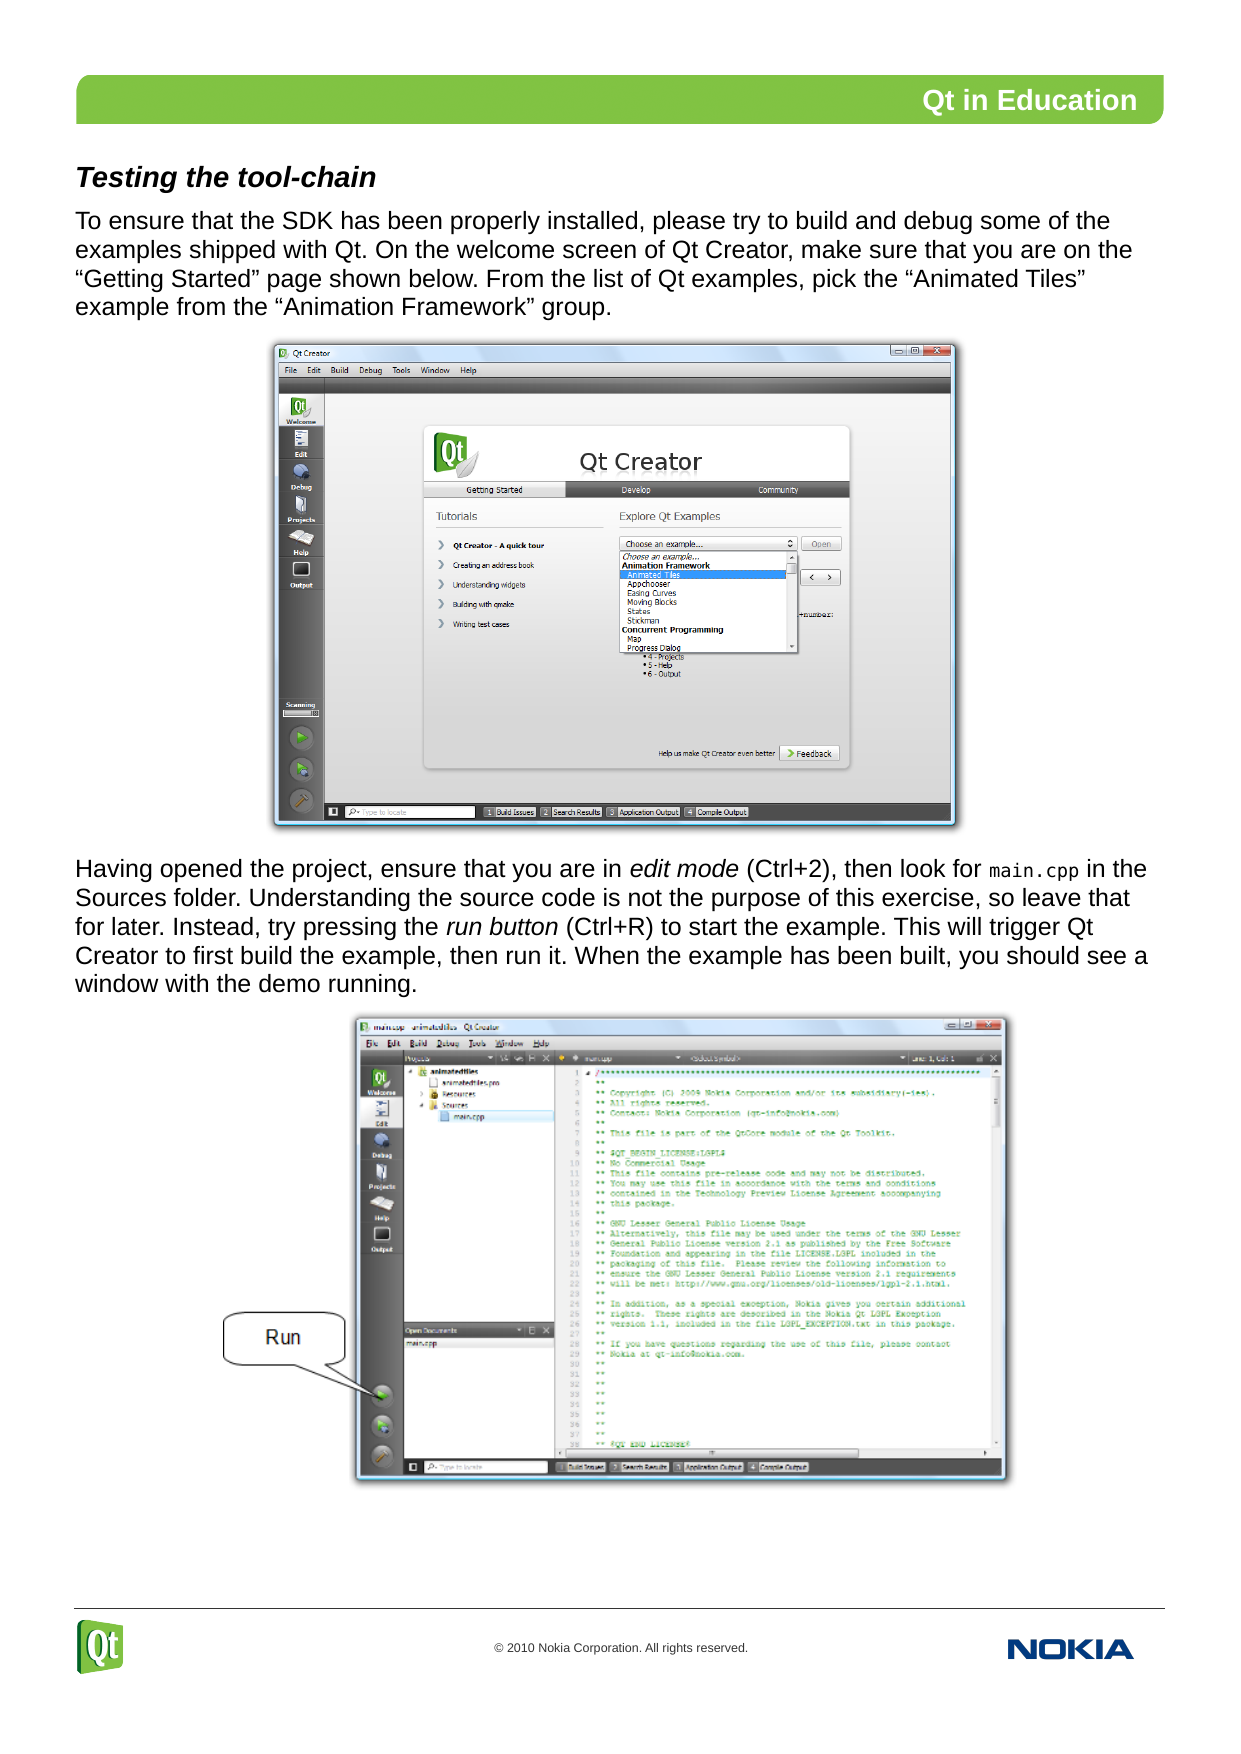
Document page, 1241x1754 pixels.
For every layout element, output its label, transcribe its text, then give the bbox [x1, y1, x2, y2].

picture [223, 1010, 1018, 1491]
text To ensure that the SDK has been properly installed, please try to build and debug some of the examples shipped with Qt. On the welcome screen of Qt Creator, make sure that you are on the “Getting Started” page shown below. From the list of Qt examples, pick the “Animated Tiles” example from the “Animation Framework” group. [75, 206, 1165, 321]
text Having opened the project, ensure that you are in edit mode (Ctrl+2), then look for main.cpp in the Sources folder. Understanding the source code is not the purpose of this exercise, so leave that for later. Instead, try pressing the run button (Ctrl+R) to start the example. This will trigger Qt Creator to first build the example, then run it. When the example has been built, you should see a window with the demo running. [75, 854, 1165, 998]
picture [76, 75, 1164, 124]
picture [978, 1610, 1164, 1688]
picture [265, 333, 975, 842]
picture [73, 1615, 127, 1679]
subtitle Testing the tool-chain [75, 160, 1165, 193]
